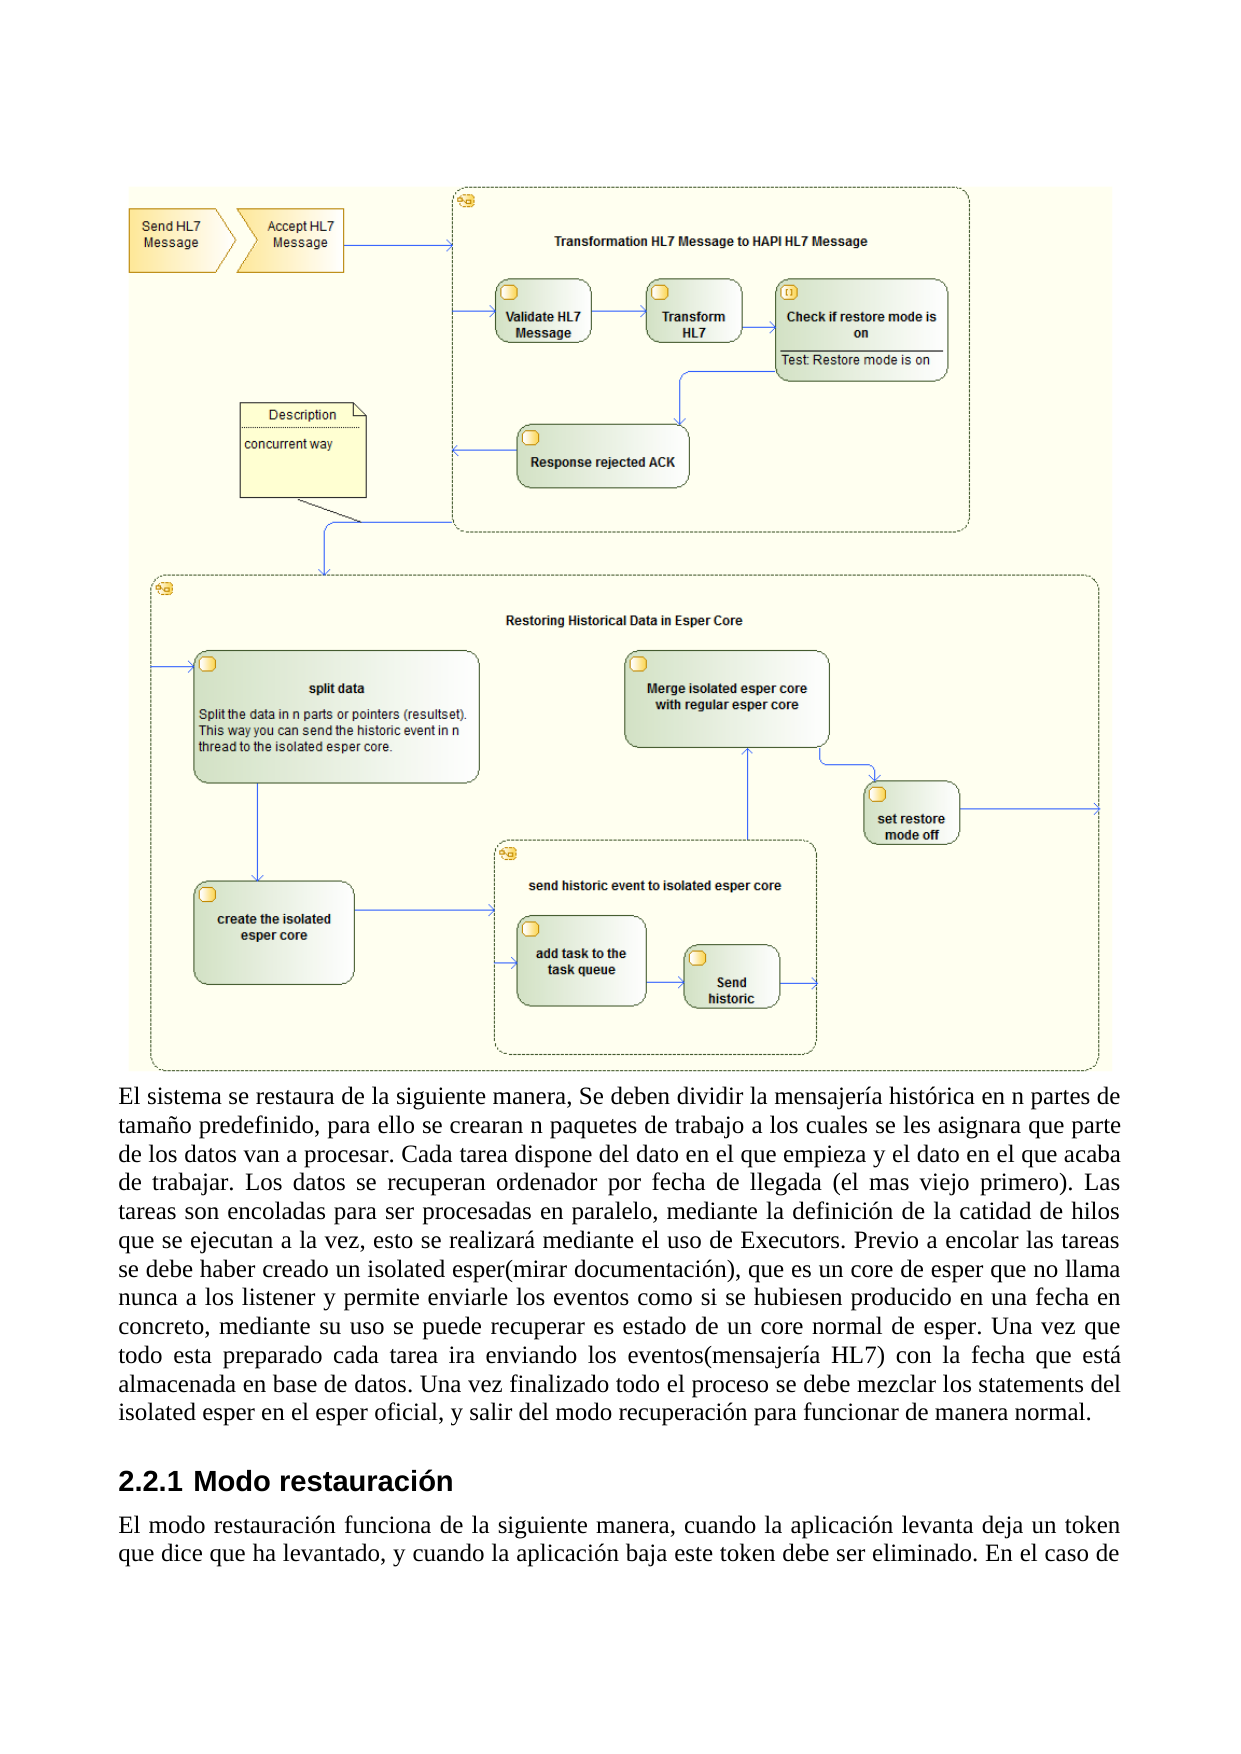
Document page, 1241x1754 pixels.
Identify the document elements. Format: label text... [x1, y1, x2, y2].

picture [118, 176, 1123, 1082]
subtitle Modo restauración [118, 1464, 1122, 1497]
text El modo restauración funciona de la siguiente manera, cuando la aplicación levanta deja un token que dice que ha levantado, y cuando la aplicación baja este token debe ser eliminado. En el caso de [118, 1510, 1122, 1567]
text El sistema se restaura de la siguiente manera, Se deben dividir la mensajería histórica en n partes de tamaño predefinido, para ello se crearan n paquetes de trabajo a los cuales se les asignara que parte de los datos van a procesar. Cada tarea dispone del dato en el que empieza y el dato en el que acaba de trabajar. Los datos se recuperan ordenador por fecha de llegada (el mas viejo primero). Las tareas son encoladas para ser procesadas en paralelo, mediante la definición de la catidad de hilos que se ejecutan a la vez, esto se realizará mediante el uso de Executors. Previo a encolar las tareas se debe haber creado un isolated esper(mirar documentación), que es un core de esper que no llama nunca a los listener y permite enviarle los eventos como si se hubiesen producido en una fecha en concreto, mediante su uso se puede recuperar es estado de un core normal de esper. Una vez que todo esta preparado cada tarea ira enviando los eventos(mensajería HL7) con la fecha que está almacenada en base de datos. Una vez finalizado todo el proceso se debe mezclar los statements del isolated esper en el esper oficial, y salir del modo recuperación para funcionar de manera normal. [118, 1082, 1122, 1426]
